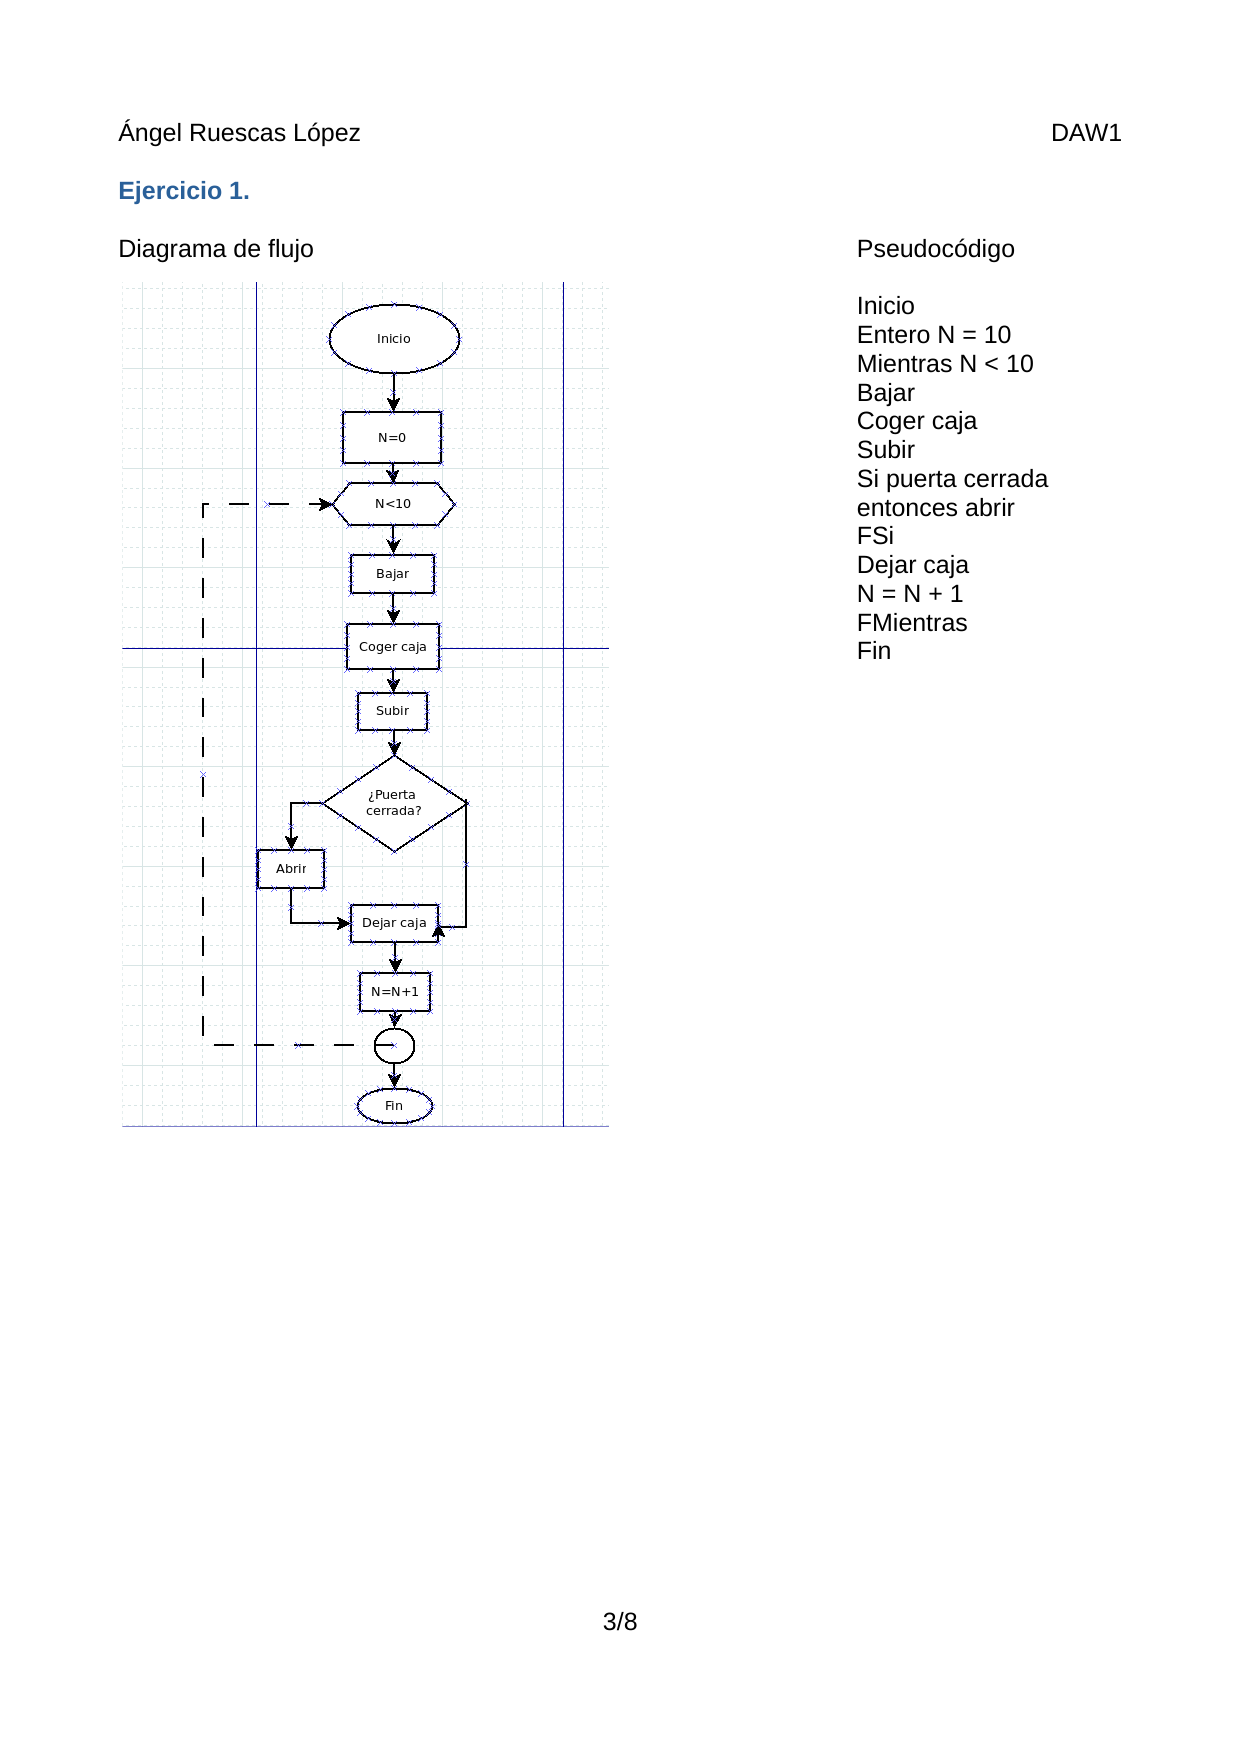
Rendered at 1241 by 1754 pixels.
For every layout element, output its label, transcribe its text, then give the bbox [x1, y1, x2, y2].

text Coger caja [609, 406, 1122, 435]
text Mientras N < 10 [609, 349, 1122, 378]
text Diagrama de flujo Pseudocódigo [118, 234, 1122, 263]
text [118, 378, 122, 406]
text N = N + 1 [609, 579, 1122, 608]
text [118, 521, 122, 550]
text Dejar caja [609, 550, 1122, 579]
text Si puerta cerrada entonces abrir [609, 464, 1122, 521]
text FMientras [609, 608, 1122, 636]
text Inicio [609, 291, 1122, 320]
text Ejercicio 1. [118, 176, 1122, 205]
text Subir [609, 435, 1122, 464]
text [118, 636, 122, 665]
text Fin [609, 636, 1122, 665]
text Entero N = 10 [609, 320, 1122, 349]
text FSi [609, 521, 1122, 550]
text [118, 435, 122, 464]
picture [122, 282, 609, 1127]
text Bajar [609, 378, 1122, 406]
